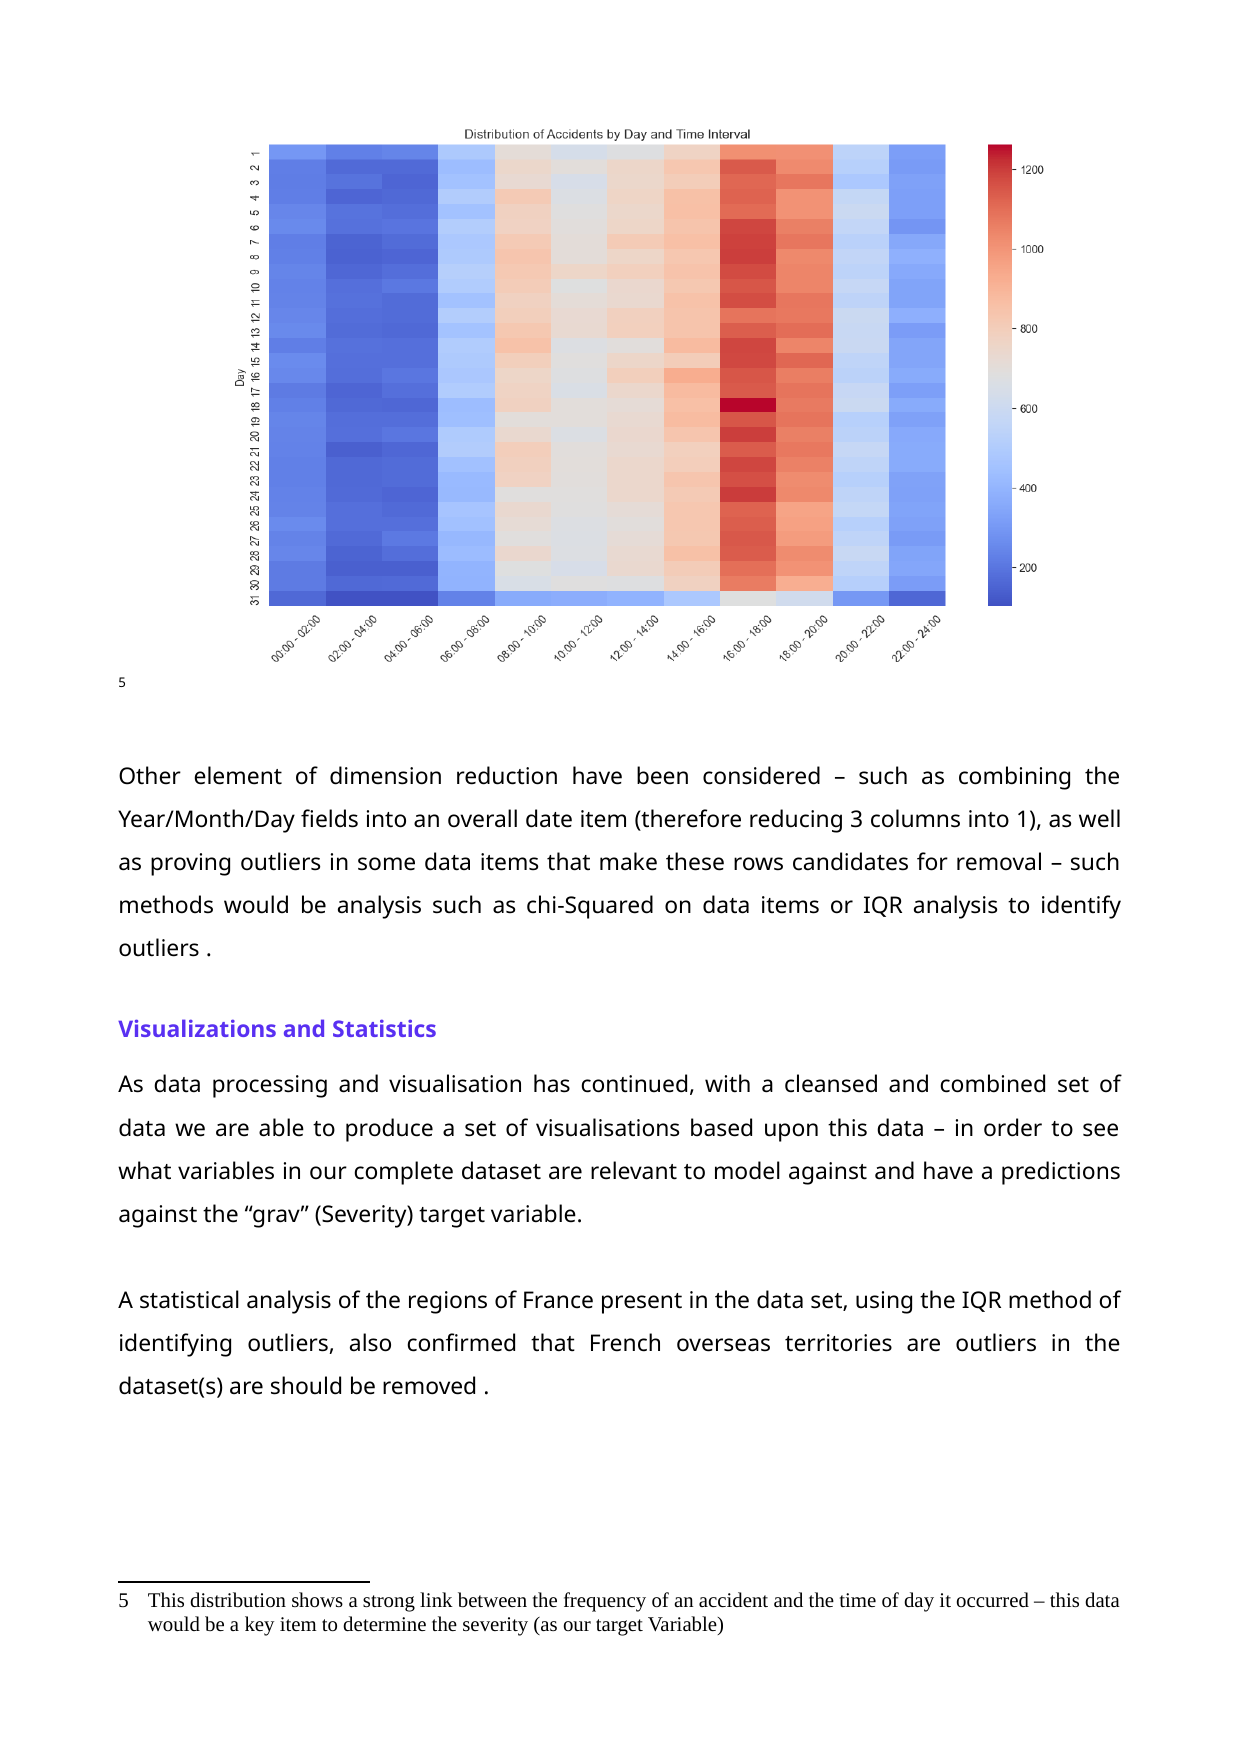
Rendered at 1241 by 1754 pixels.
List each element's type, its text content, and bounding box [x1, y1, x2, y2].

text A statistical analysis of the regions of France present in the data set, using the IQR method of identifying outliers, also confirmed that French overseas territories are outliers in the dataset(s) are should be removed . [118, 1284, 1122, 1401]
text Other element of dimension reduction have been considered – such as combining the Year/Month/Day fields into an overall date item (therefore reducing 3 columns into 1), as well as proving outliers in some data items that make these rows candidates for removal – such methods would be analysis such as chi-Squared on data items or IQR analysis to identify outliers . [118, 759, 1122, 963]
subtitle Visualizations and Statistics [118, 1013, 1122, 1044]
text As data processing and visualisation has continued, with a cleansed and combined set of data we are able to produce a set of visualisations based upon this data – in order to see what variables in our complete dataset are relevant to model against and have a predictions against the “grav” (Severity) target variable. [118, 1068, 1122, 1229]
text This distribution shows a strong link between the frequency of an accident and the time of day it occurred – this data would be a key item to determine the severity (as our target Variable) [118, 1588, 1122, 1636]
picture [185, 118, 1055, 662]
